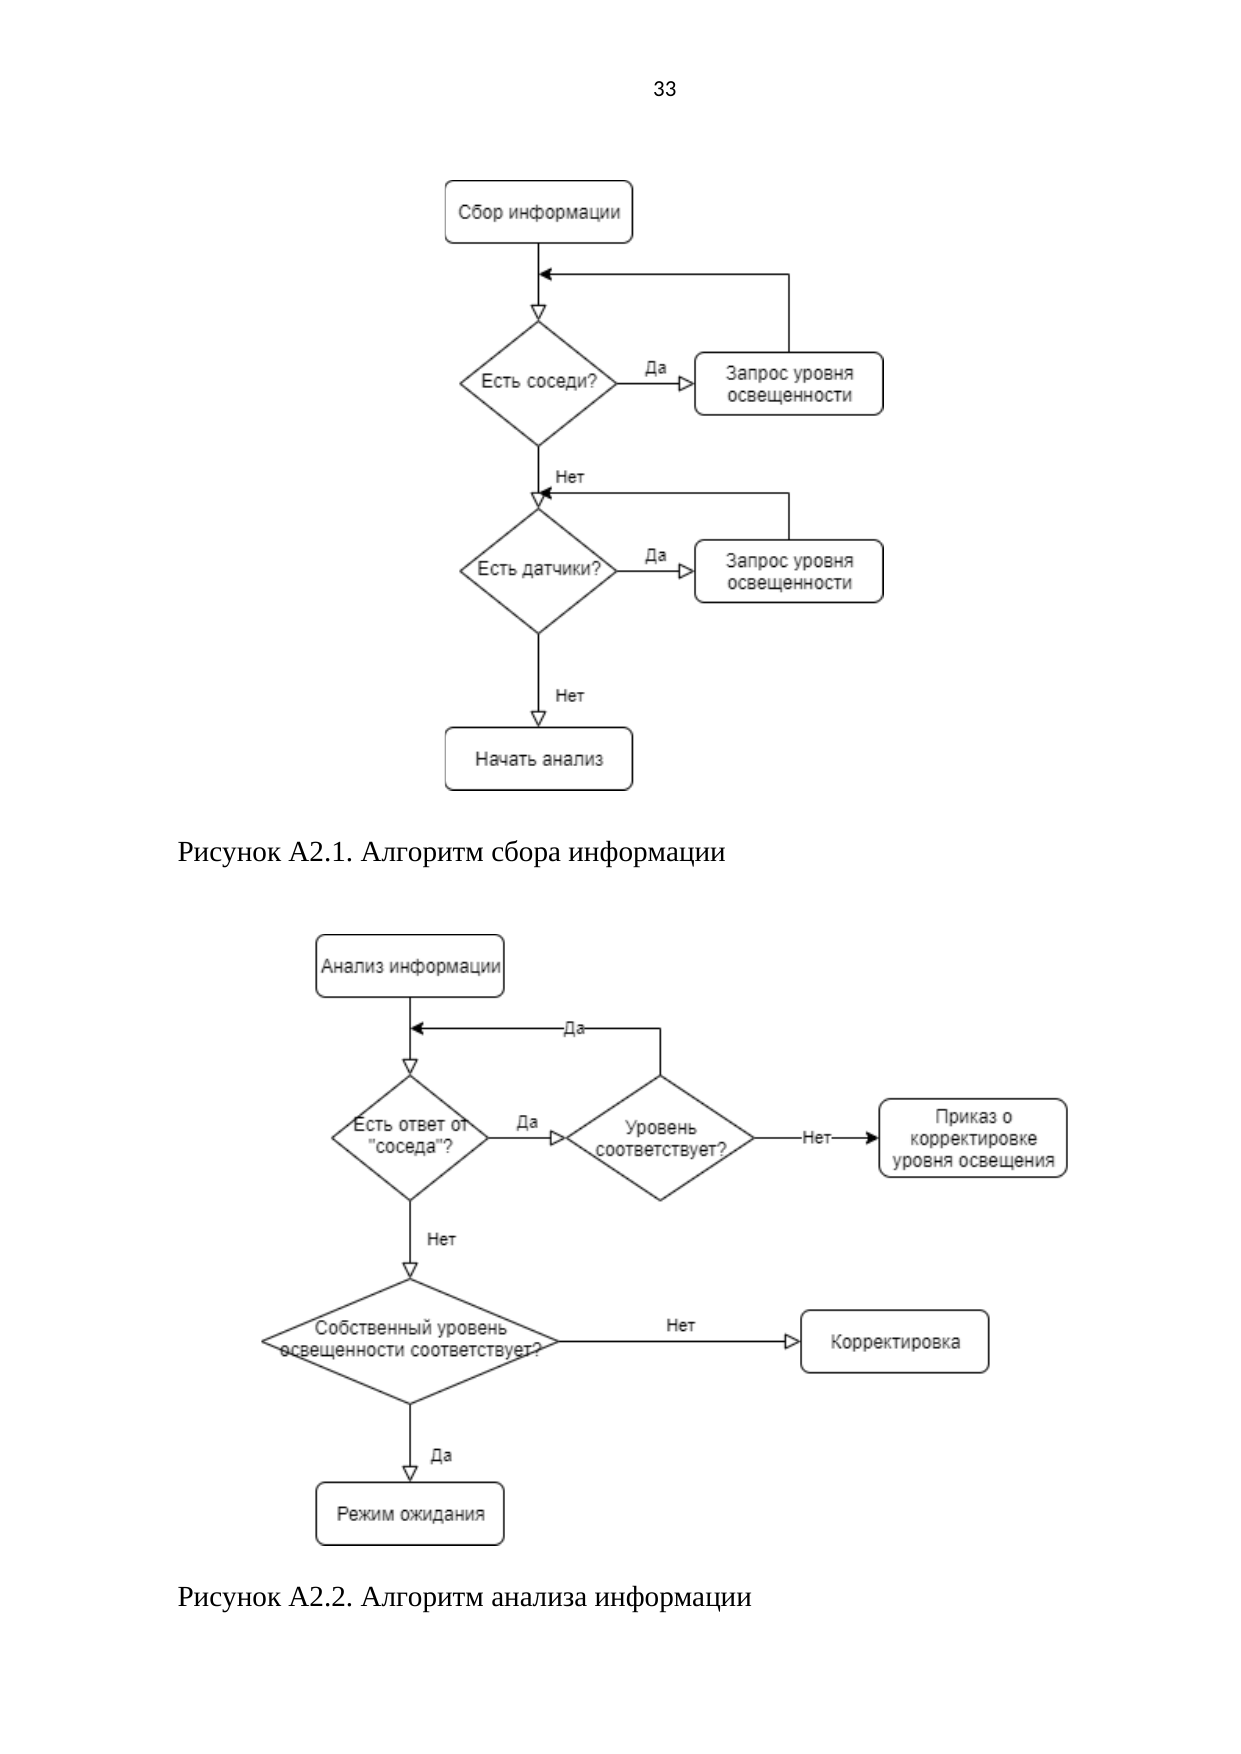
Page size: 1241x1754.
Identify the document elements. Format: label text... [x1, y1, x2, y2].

picture [261, 934, 1068, 1546]
text Рисунок А2.1. Алгоритм сбора информации [177, 834, 1152, 868]
text Рисунок А2.2. Алгоритм анализа информации [177, 1538, 1152, 1613]
picture [444, 180, 884, 791]
